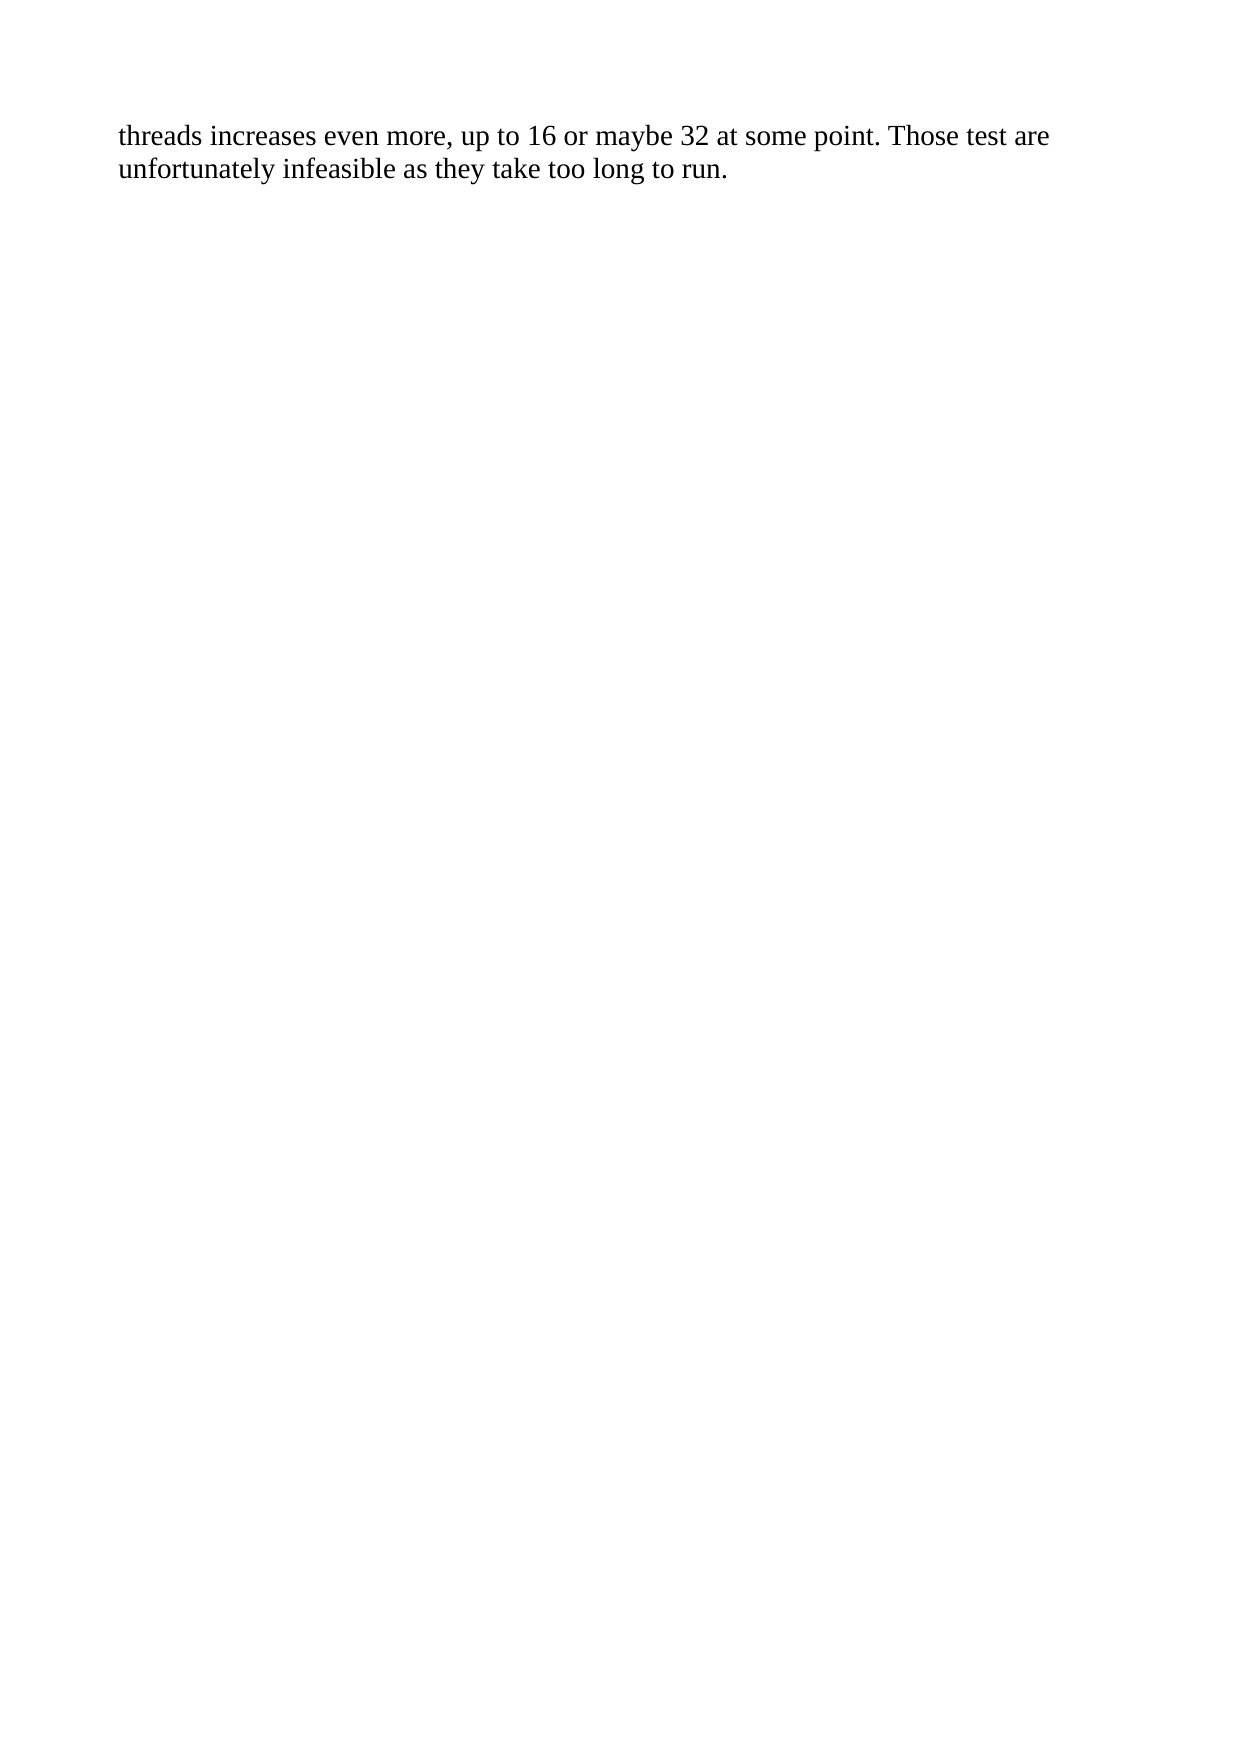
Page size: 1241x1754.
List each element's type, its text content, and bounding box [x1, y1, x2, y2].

text threads increases even more, up to 16 or maybe 32 at some point. Those test are unfortunately infeasible as they take too long to run. [118, 118, 1122, 185]
